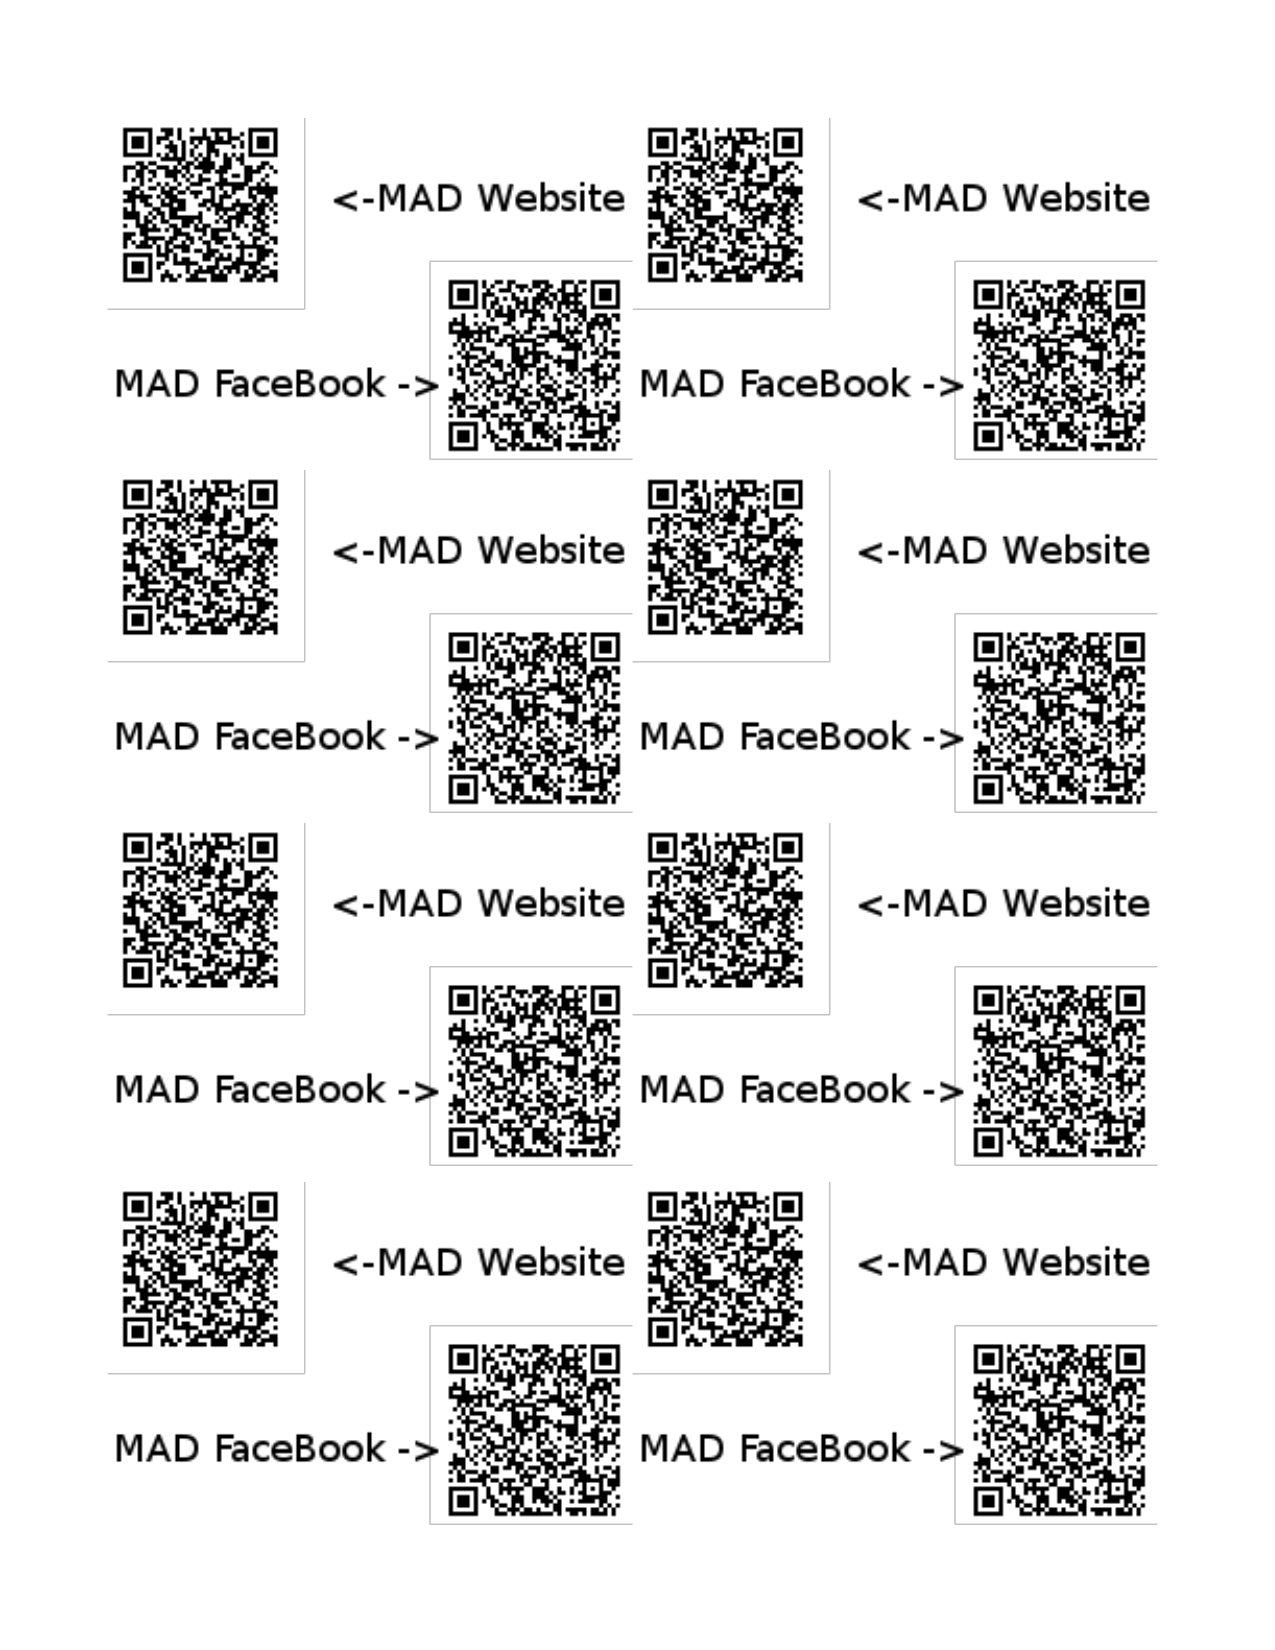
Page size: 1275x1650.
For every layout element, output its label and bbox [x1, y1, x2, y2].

picture [107, 1182, 1158, 1529]
picture [107, 470, 1158, 817]
picture [107, 118, 1158, 464]
picture [107, 823, 1158, 1170]
